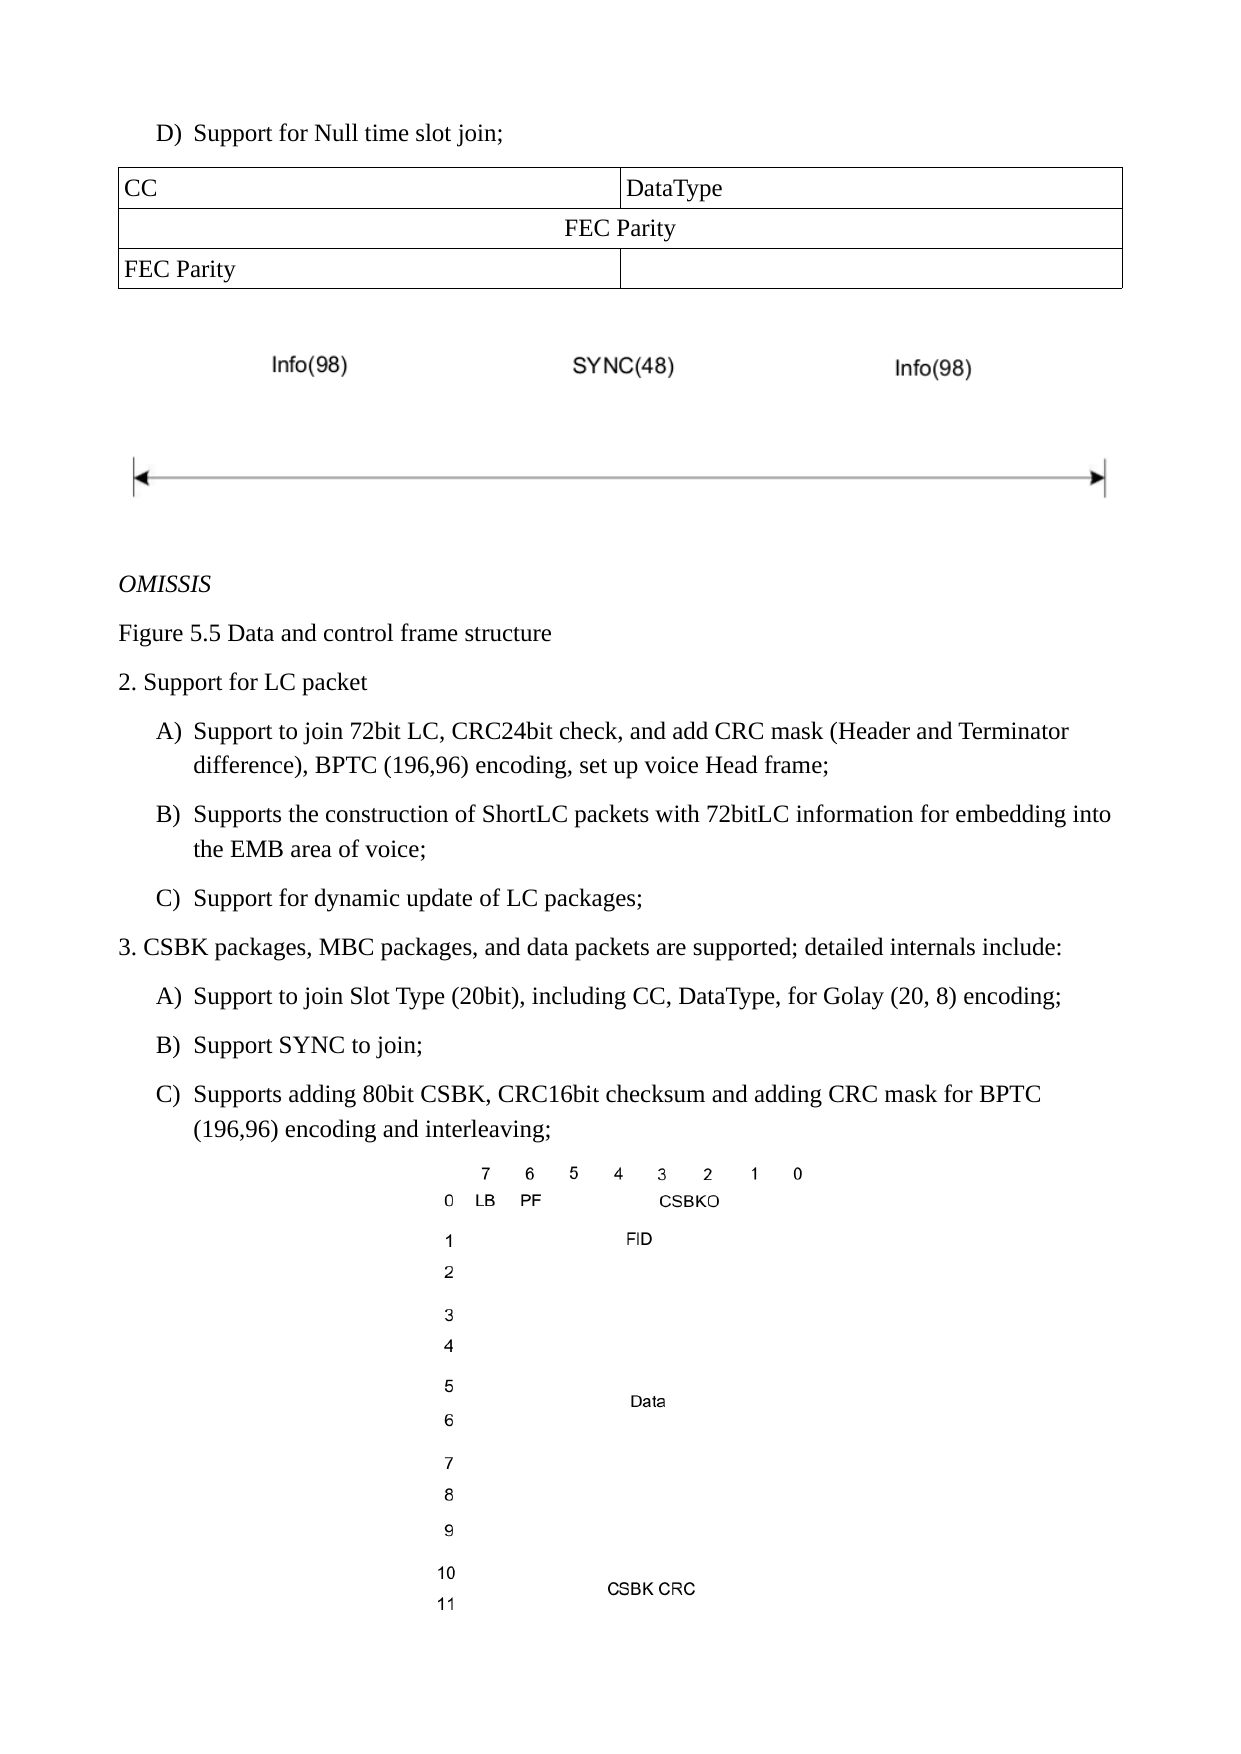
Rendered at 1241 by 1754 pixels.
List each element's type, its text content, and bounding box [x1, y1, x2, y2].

list Support to join 72bit LC, CRC24bit check, and add CRC mask (Header and Terminator difference), BPTC (196,96) encoding, set up voice Head frame; [156, 716, 1122, 779]
list Support for Null time slot join; [156, 118, 1122, 147]
list Support SYNC to join; [156, 1030, 1122, 1059]
text OMISSIS [118, 569, 1122, 597]
text 2. Support for LC packet [118, 667, 1122, 696]
table_header DataType [621, 168, 1122, 207]
table_cell FEC Parity [119, 249, 620, 288]
list Supports the construction of ShortLC packets with 72bitLC information for embedding into the EMB area of voice; [156, 799, 1122, 863]
list Support to join Slot Type (20bit), including CC, DataType, for Golay (20, 8) encoding; [156, 981, 1122, 1010]
text 3. CSBK packages, MBC packages, and data packets are supported; detailed internals include: [118, 932, 1122, 961]
list Supports adding 80bit CSBK, CRC16bit checksum and adding CRC mask for BPTC (196,96) encoding and interleaving; [156, 1079, 1122, 1142]
table_cell FEC Parity [119, 209, 1122, 248]
table_header CC [119, 168, 620, 207]
picture [118, 337, 1123, 514]
table_cell [621, 249, 1122, 288]
text Figure 5.5 Data and control frame structure [118, 618, 1122, 647]
picture [436, 1162, 805, 1614]
list Support for dynamic update of LC packages; [156, 883, 1122, 912]
